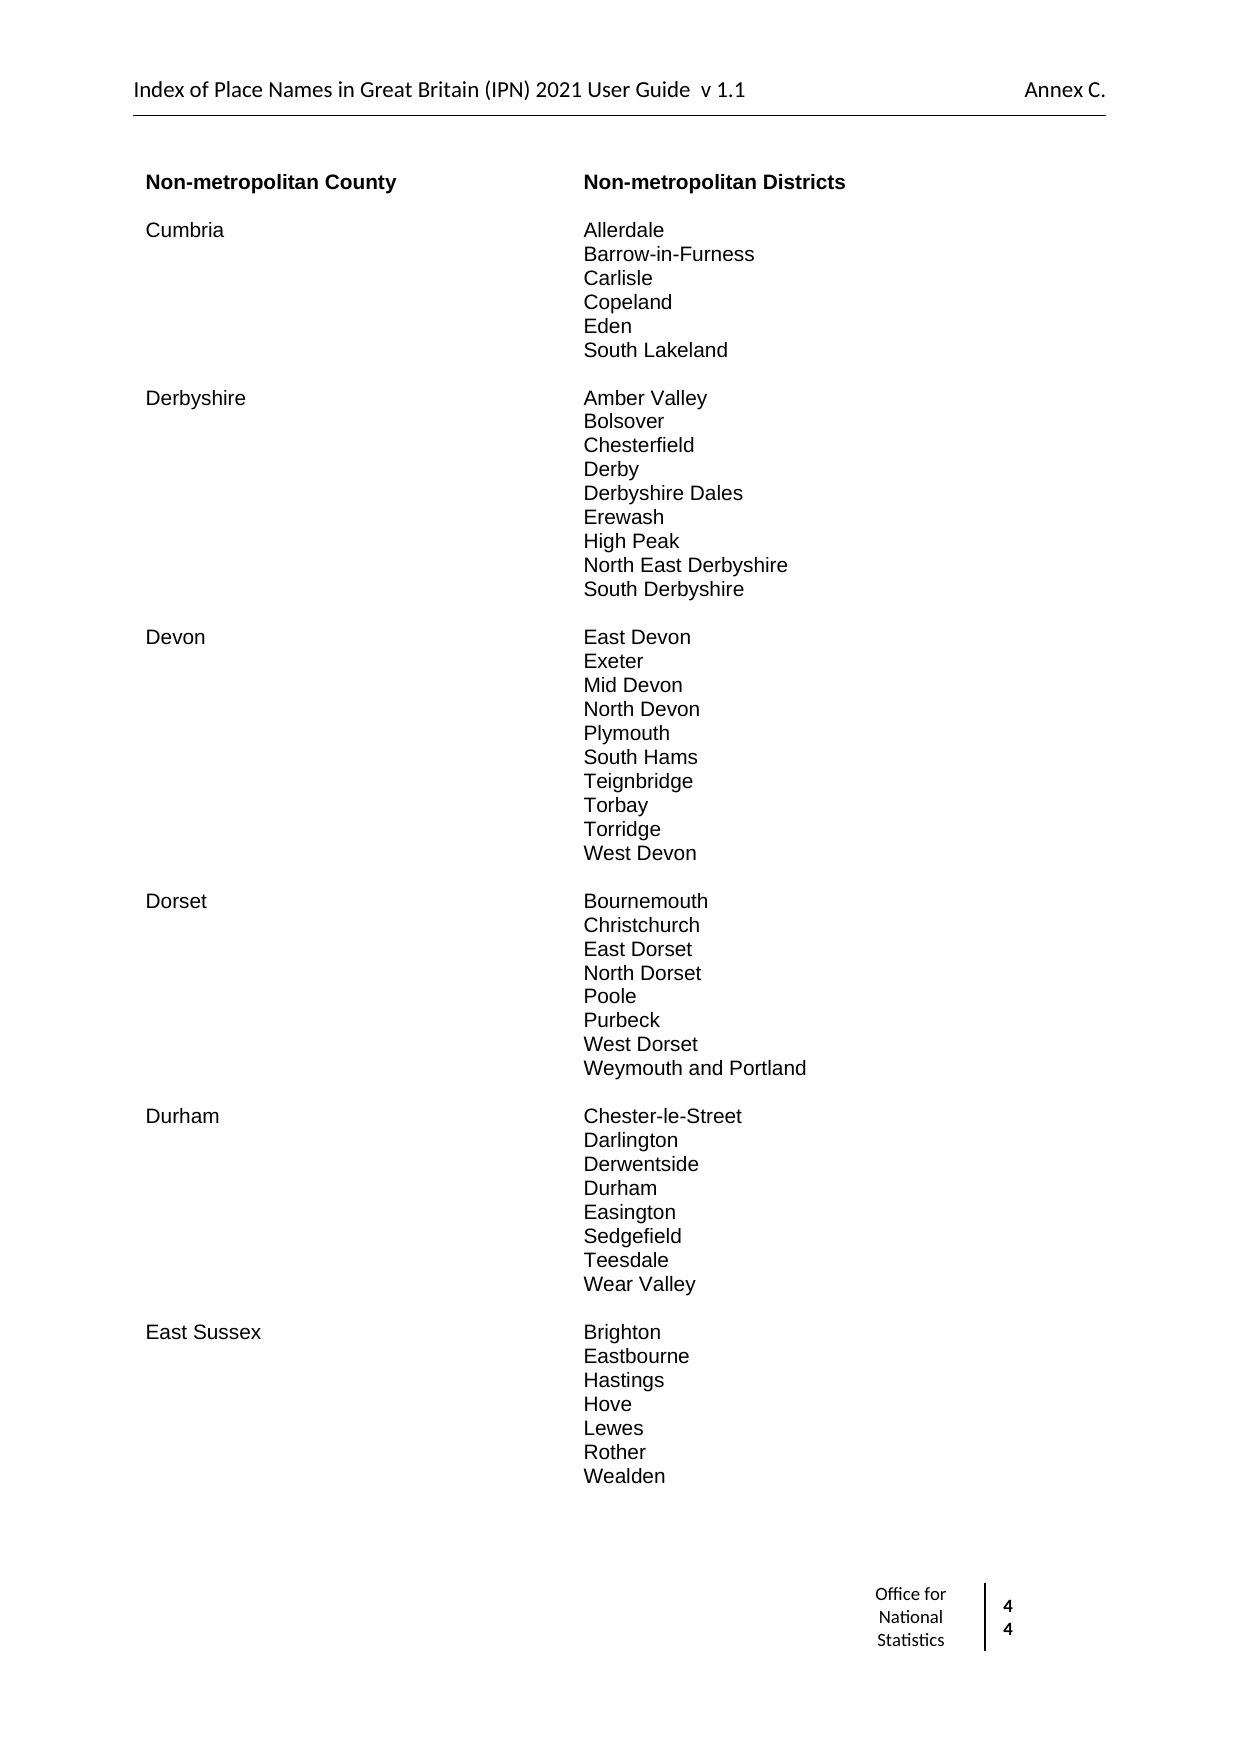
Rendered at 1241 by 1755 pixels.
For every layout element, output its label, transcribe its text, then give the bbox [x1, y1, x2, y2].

text Carlisle [145, 266, 1094, 289]
text Wear Valley [145, 1272, 1094, 1296]
text East Dorset [145, 936, 1094, 960]
text Erewash [145, 505, 1094, 529]
text North Devon [145, 697, 1094, 721]
text Durham [145, 1176, 1094, 1200]
text South Hams [145, 745, 1094, 769]
text Devon East Devon [145, 625, 1094, 649]
text West Dorset [145, 1032, 1094, 1056]
text Hove [145, 1392, 1094, 1416]
text Teignbridge [145, 769, 1094, 793]
text Torbay [145, 793, 1094, 817]
text Hastings [145, 1368, 1094, 1392]
text Eastbourne [145, 1344, 1094, 1368]
text North East Derbyshire [145, 553, 1094, 577]
text Lewes [145, 1416, 1094, 1439]
text Purbeck [145, 1008, 1094, 1032]
text Plymouth [145, 721, 1094, 745]
text Copeland [145, 289, 1094, 313]
text Eden [145, 313, 1094, 337]
text Cumbria Allerdale [145, 218, 1094, 242]
text Poole [145, 984, 1094, 1008]
text Dorset Bournemouth [145, 888, 1094, 912]
text Rother [145, 1439, 1094, 1463]
text West Devon [145, 841, 1094, 864]
text Barrow-in-Furness [145, 242, 1094, 266]
text Derby [145, 457, 1094, 481]
text Derbyshire Amber Valley [145, 385, 1094, 409]
text High Peak [145, 529, 1094, 553]
text Derbyshire Dales [145, 481, 1094, 505]
text Mid Devon [145, 673, 1094, 697]
text North Dorset [145, 960, 1094, 984]
text Sedgefield [145, 1224, 1094, 1248]
text South Derbyshire [145, 577, 1094, 601]
text Durham Chester-le-Street [145, 1104, 1094, 1128]
text Darlington [145, 1128, 1094, 1152]
text East Sussex Brighton [145, 1320, 1094, 1344]
text Non-metropolitan County Non-metropolitan Districts [145, 170, 1094, 194]
text Torridge [145, 817, 1094, 841]
text Derwentside [145, 1152, 1094, 1176]
text Christchurch [133, 912, 1094, 936]
text Exeter [145, 649, 1094, 673]
text Bolsover [145, 409, 1094, 433]
text Weymouth and Portland [145, 1056, 1094, 1080]
text Easington [145, 1200, 1094, 1224]
text Chesterfield [145, 433, 1094, 457]
text Teesdale [145, 1248, 1094, 1272]
text South Lakeland [145, 337, 1094, 361]
text Wealden [145, 1463, 1094, 1487]
